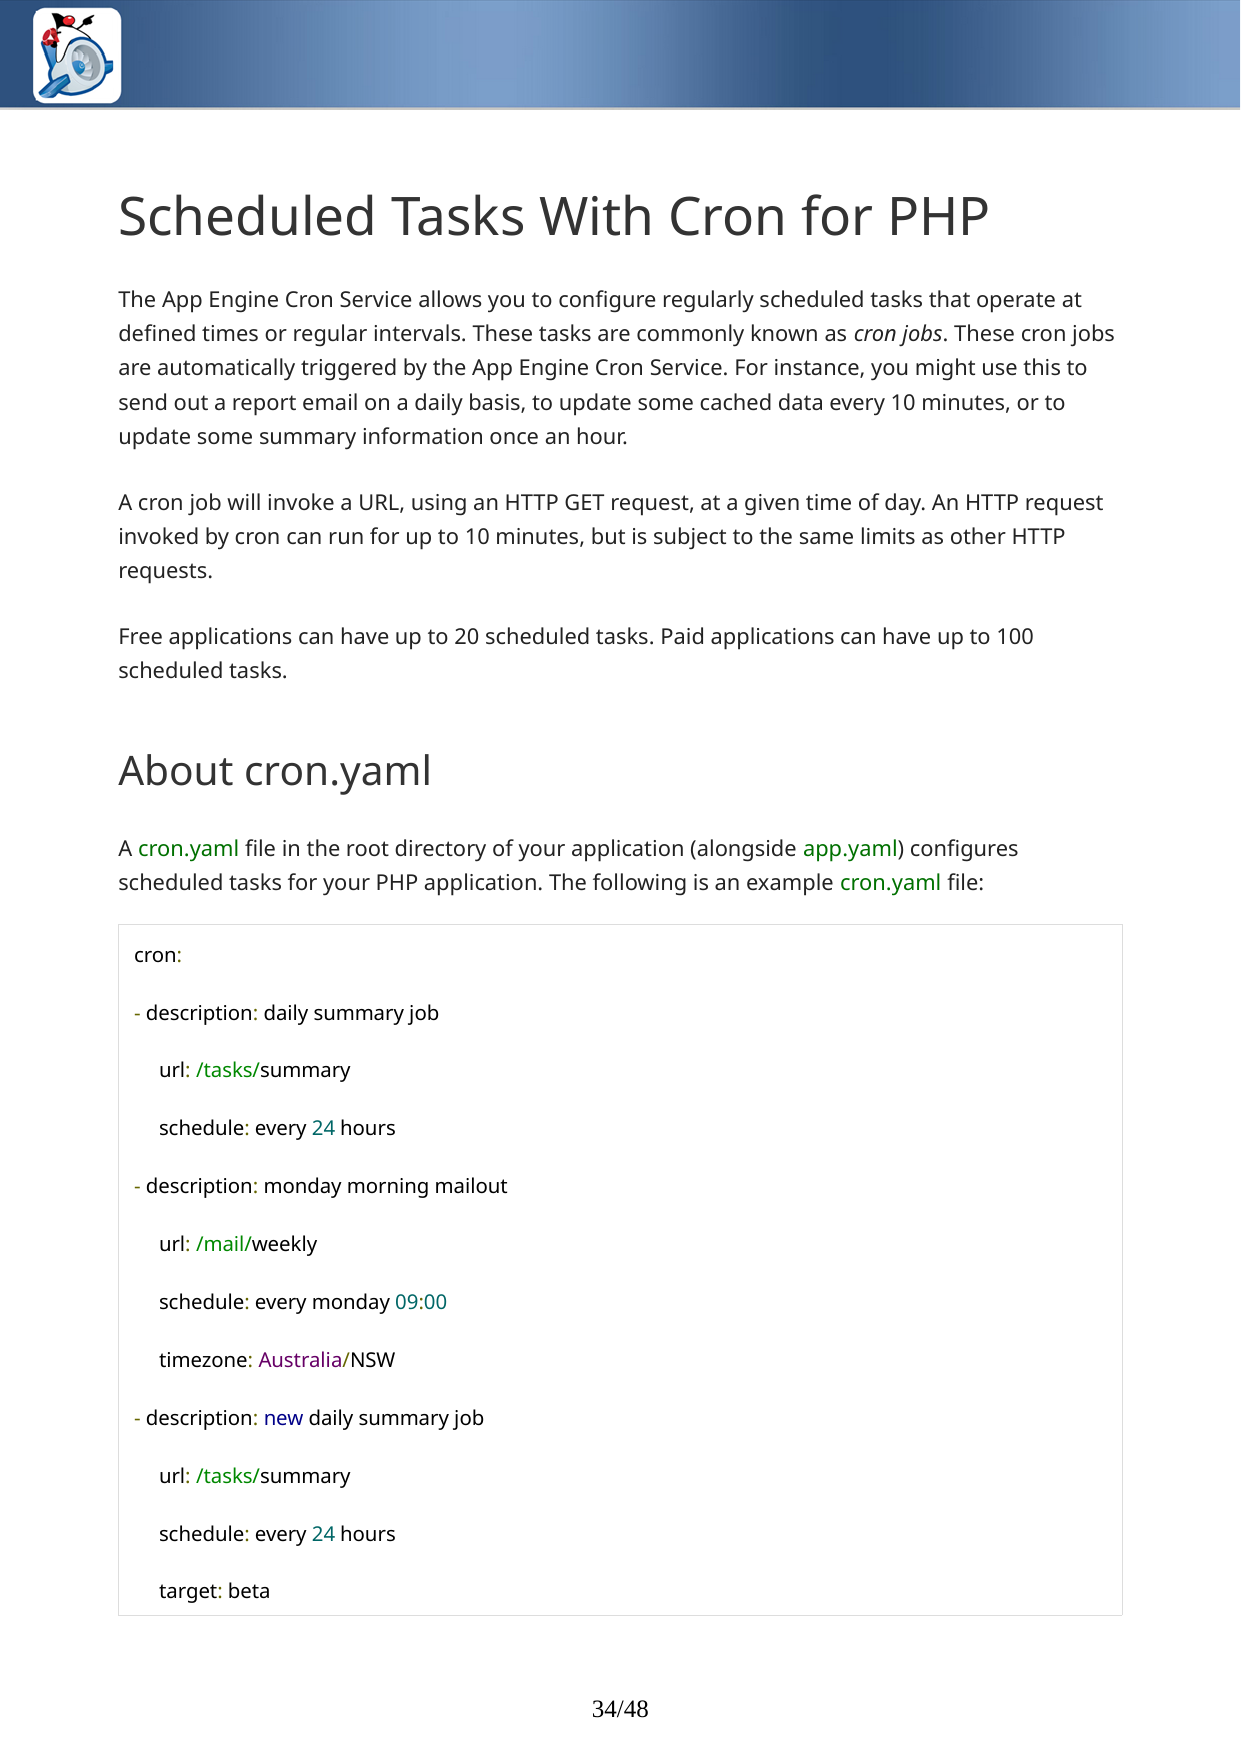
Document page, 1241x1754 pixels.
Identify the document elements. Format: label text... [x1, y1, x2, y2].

text - description: daily summary job [119, 982, 1122, 1026]
text schedule: every 24 hours [119, 1098, 1122, 1142]
picture [0, 0, 1241, 110]
subtitle Scheduled Tasks With Cron for PHP [118, 178, 1122, 251]
text target: beta [119, 1561, 1122, 1615]
text url: /tasks/summary [119, 1446, 1122, 1489]
text - description: new daily summary job [119, 1388, 1122, 1431]
text schedule: every 24 hours [119, 1503, 1122, 1547]
text - description: monday morning mailout [119, 1156, 1122, 1200]
text schedule: every monday 09:00 [119, 1272, 1122, 1316]
text The App Engine Cron Service allows you to configure regularly scheduled tasks that operate at defined times or regular intervals. These tasks are commonly known as cron jobs. These cron jobs are automatically triggered by the App Engine Cron Service. For instance, you might use this to send out a report email on a daily basis, to update some cached data every 10 minutes, or to update some summary information once an hour. [118, 279, 1122, 451]
text Free applications can have up to 20 scheduled tasks. Paid applications can have up to 100 scheduled tasks. [118, 617, 1122, 685]
subtitle About cron.yaml [118, 742, 1122, 797]
text A cron.yaml file in the root directory of your application (alongside app.yaml) configures scheduled tasks for your PHP application. The following is an example cron.yaml file: [118, 828, 1122, 897]
text url: /tasks/summary [119, 1040, 1122, 1084]
text A cron job will invoke a URL, using an HTTP GET request, at a given time of day. An HTTP request invoked by cron can run for up to 10 minutes, but is subject to the same limits as other HTTP requests. [118, 482, 1122, 585]
text url: /mail/weekly [119, 1214, 1122, 1258]
text timezone: Australia/NSW [119, 1330, 1122, 1373]
text cron: [119, 925, 1122, 968]
